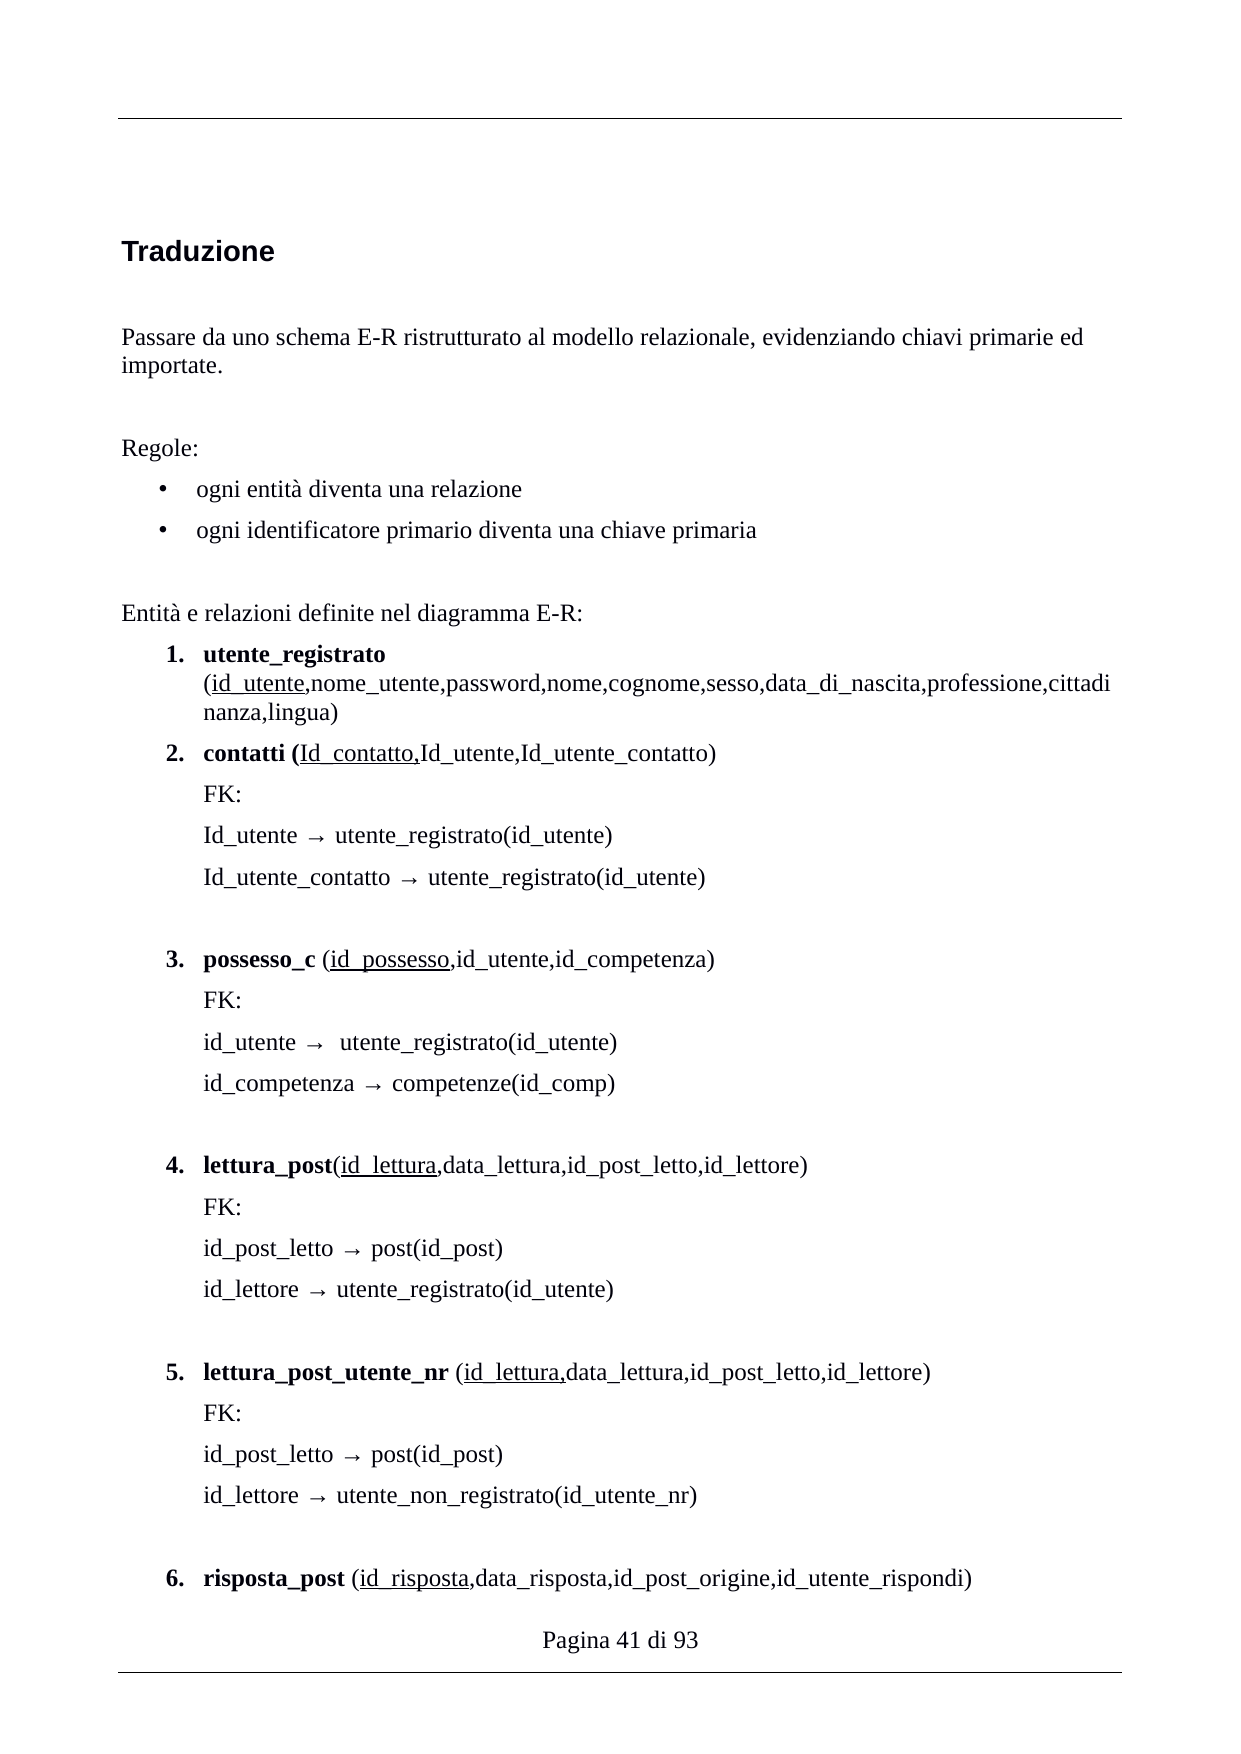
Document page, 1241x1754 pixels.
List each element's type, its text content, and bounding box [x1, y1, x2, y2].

list utente_registrato (id_utente,nome_utente,password,nome,cognome,sesso,data_di_nascita,professione,cittadinanza,lingua) [166, 639, 1119, 725]
list FK: [166, 779, 1119, 808]
list ogni entità diventa una relazione [158, 474, 1119, 503]
list FK: [166, 1398, 1119, 1427]
list possesso_c (id_possesso,id_utente,id_competenza) [166, 944, 1119, 973]
text Entità e relazioni definite nel diagramma E-R: [121, 598, 1119, 627]
list Id_utente → utente_registrato(id_utente) [166, 820, 1119, 849]
text Regole: [121, 433, 1119, 462]
list id_post_letto → post(id_post) [166, 1439, 1119, 1468]
list FK: [166, 985, 1119, 1014]
list id_competenza → competenze(id_comp) [166, 1068, 1119, 1097]
list id_lettore → utente_non_registrato(id_utente_nr) [166, 1480, 1119, 1509]
list id_utente → utente_registrato(id_utente) [166, 1027, 1119, 1055]
list FK: [166, 1192, 1119, 1220]
list Id_utente_contatto → utente_registrato(id_utente) [166, 862, 1119, 890]
list lettura_post_utente_nr (id_lettura,data_lettura,id_post_letto,id_lettore) [166, 1357, 1119, 1385]
subtitle Traduzione [121, 234, 1119, 268]
list id_post_letto → post(id_post) [166, 1233, 1119, 1262]
list contatti (Id_contatto,Id_utente,Id_utente_contatto) [166, 738, 1119, 767]
list id_lettore → utente_registrato(id_utente) [166, 1274, 1119, 1303]
list lettura_post(id_lettura,data_lettura,id_post_letto,id_lettore) [166, 1150, 1119, 1179]
list ogni identificatore primario diventa una chiave primaria [158, 515, 1119, 544]
text Passare da uno schema E-R ristrutturato al modello relazionale, evidenziando chiavi primarie ed importate. [121, 322, 1119, 379]
list risposta_post (id_risposta,data_risposta,id_post_origine,id_utente_rispondi) [166, 1563, 1119, 1592]
